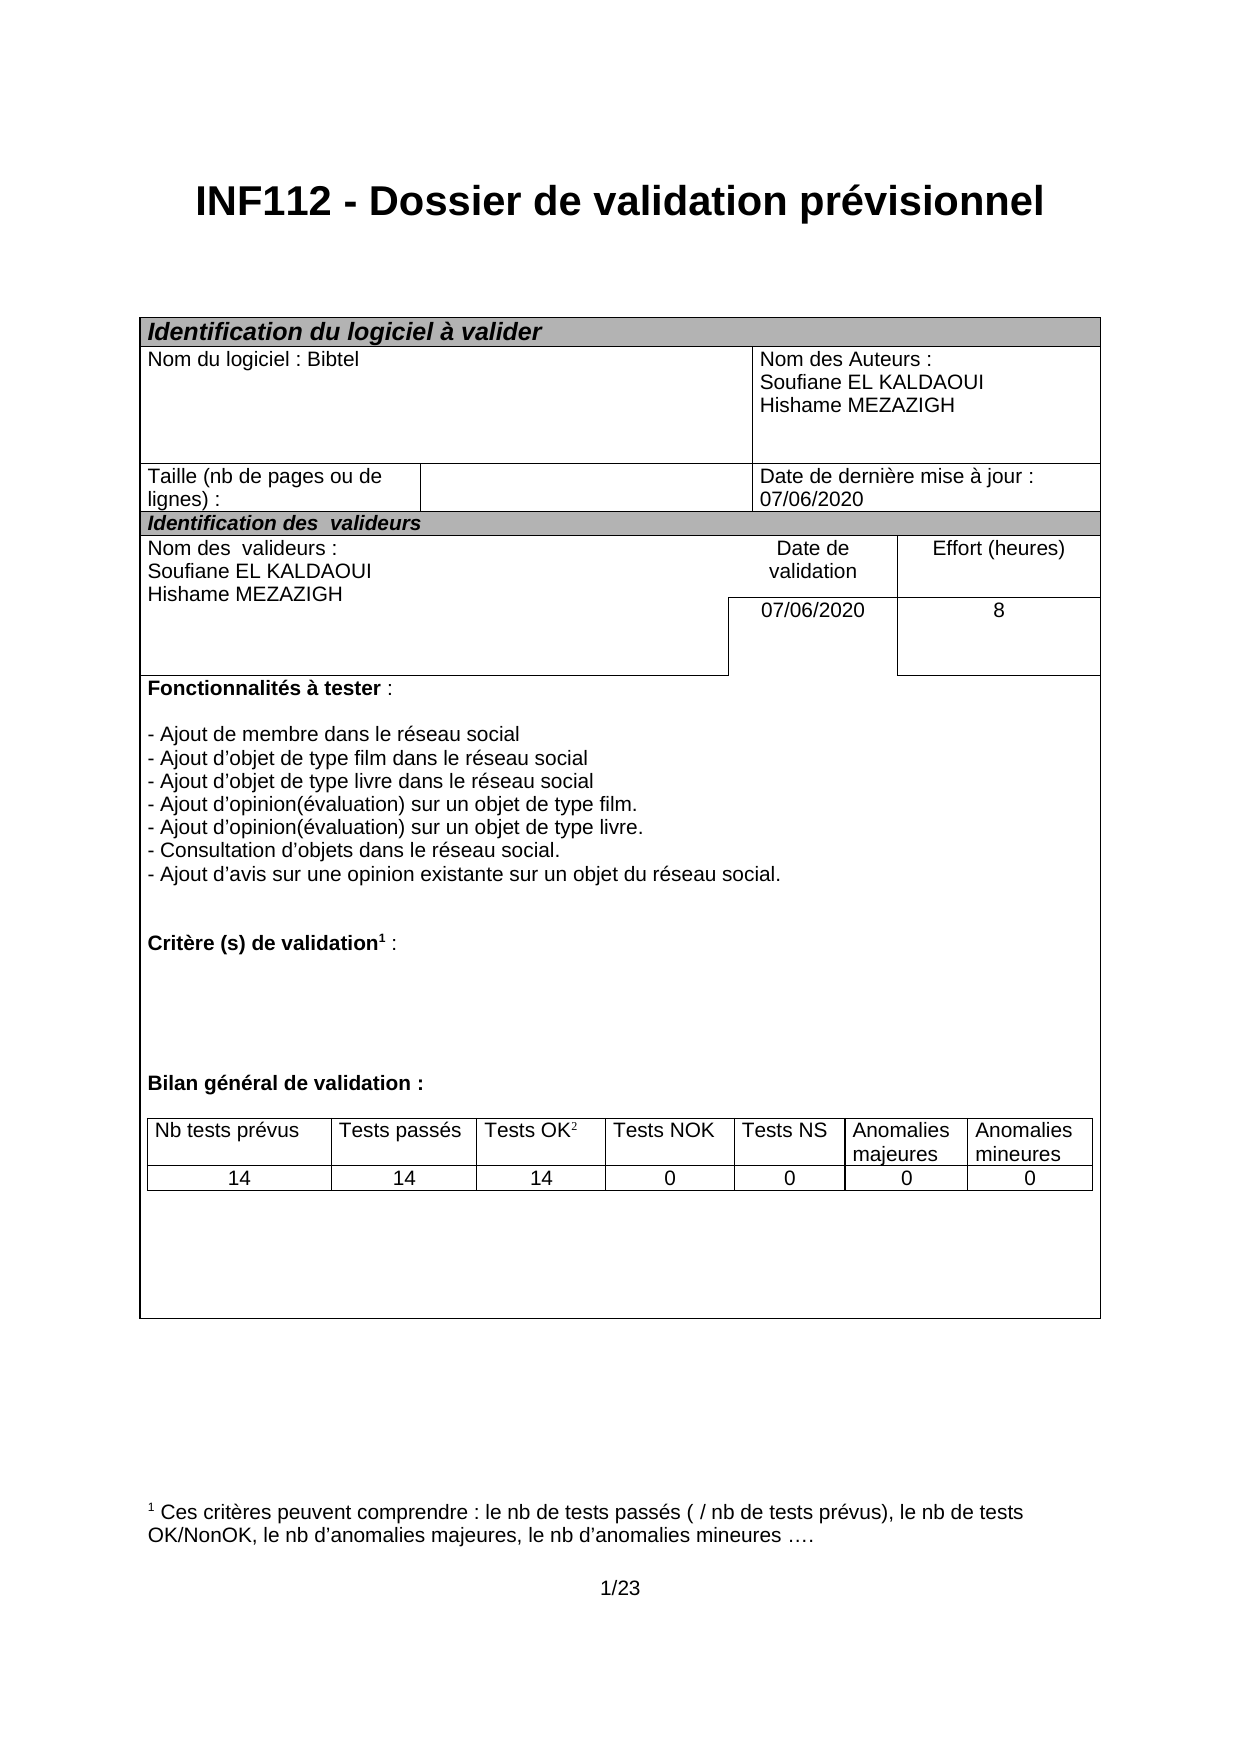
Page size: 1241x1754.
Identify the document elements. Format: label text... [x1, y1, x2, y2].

table_cell Taille (nb de pages ou de lignes) : [141, 464, 420, 511]
table_cell 14 [332, 1166, 476, 1189]
table_cell Nom des Auteurs : Soufiane EL KALDAOUI Hishame MEZAZIGH [753, 347, 1100, 463]
table_cell 0 [968, 1166, 1092, 1189]
table_cell 14 [477, 1166, 605, 1189]
table_cell 14 [148, 1166, 331, 1189]
table_cell Identification des valideurs [141, 512, 1100, 535]
table_header Anomalies mineures [968, 1119, 1092, 1165]
table_cell 07/06/2020 [729, 598, 897, 675]
table_cell Fonctionnalités à tester : - Ajout de membre dans le réseau social - Ajout d’objet de type film dans le réseau social - Ajout d’objet de type livre dans le réseau social - Ajout d’opinion(évaluation) sur un objet de type film. - Ajout d’opinion(évaluation) sur un objet de type livre. - Consultation d’objets dans le réseau social. - Ajout d’avis sur une opinion existante sur un objet du réseau social. Critère (s) de validation : Bilan général de validation : [141, 675, 1100, 1318]
table_header Effort (heures) [898, 536, 1100, 597]
table_header Nb tests prévus [148, 1119, 331, 1165]
table_cell 8 [898, 598, 1100, 675]
table_cell 0 [846, 1166, 967, 1189]
table_cell 0 [735, 1166, 844, 1189]
table_header Tests OK2 [477, 1119, 605, 1165]
table_header Anomalies majeures [846, 1119, 967, 1165]
title INF112 - Dossier de validation prévisionnel [148, 177, 1092, 224]
table_header Tests passés [332, 1119, 476, 1165]
table_cell [421, 464, 752, 511]
table_header Tests NOK [606, 1119, 734, 1165]
table_cell Date de dernière mise à jour : 07/06/2020 [753, 464, 1100, 511]
table_header Date de validation [729, 536, 897, 597]
table_header Tests NS [735, 1119, 844, 1165]
table_header Identification du logiciel à valider [141, 318, 1100, 346]
table_cell Nom des valideurs : Soufiane EL KALDAOUI Hishame MEZAZIGH [141, 536, 728, 675]
table_cell 0 [606, 1166, 734, 1189]
table_cell Nom du logiciel : Bibtel [141, 347, 752, 463]
